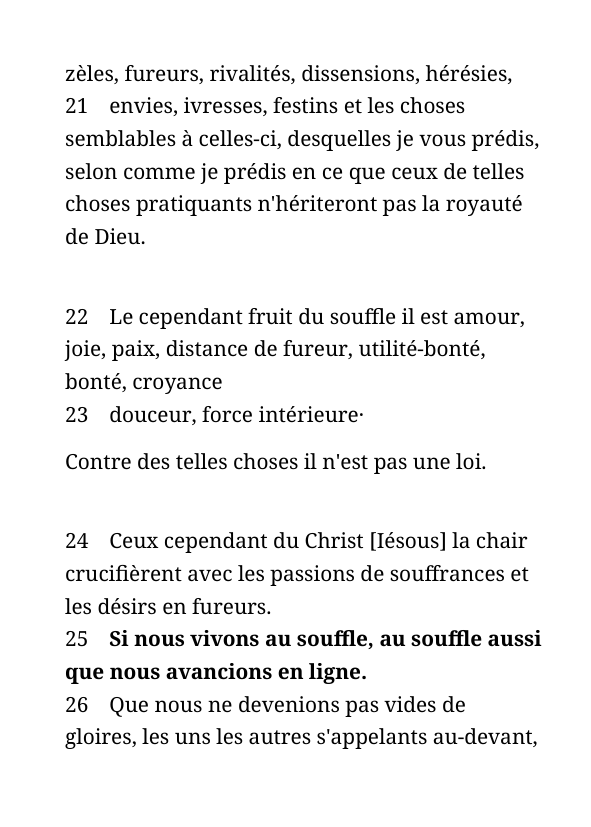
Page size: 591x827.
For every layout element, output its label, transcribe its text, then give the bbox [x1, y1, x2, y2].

text zèles, fureurs, rivalités, dissensions, hérésies, 21 envies, ivresses, festins et les choses semblables à celles-ci, desquelles je vous prédis, selon comme je prédis en ce que ceux de telles choses pratiquants n'hériteront pas la royauté de Dieu. [65, 59, 543, 283]
text 22 Le cependant fruit du souffle il est amour, joie, paix, distance de fureur, utilité-bonté, bonté, croyance 23 douceur, force intérieure· [65, 302, 543, 428]
text Contre des telles choses il n'est pas une loi. [65, 447, 543, 475]
text 24 Ceux cependant du Christ [Iésous] la chair crucifièrent avec les passions de souffrances et les désirs en fureurs. 25 Si nous vivons au souffle, au souffle aussi que nous avancions en ligne. 26 Que nous ne devenions pas vides de gloires, les uns les autres s'appelants au-devant, [65, 494, 543, 751]
